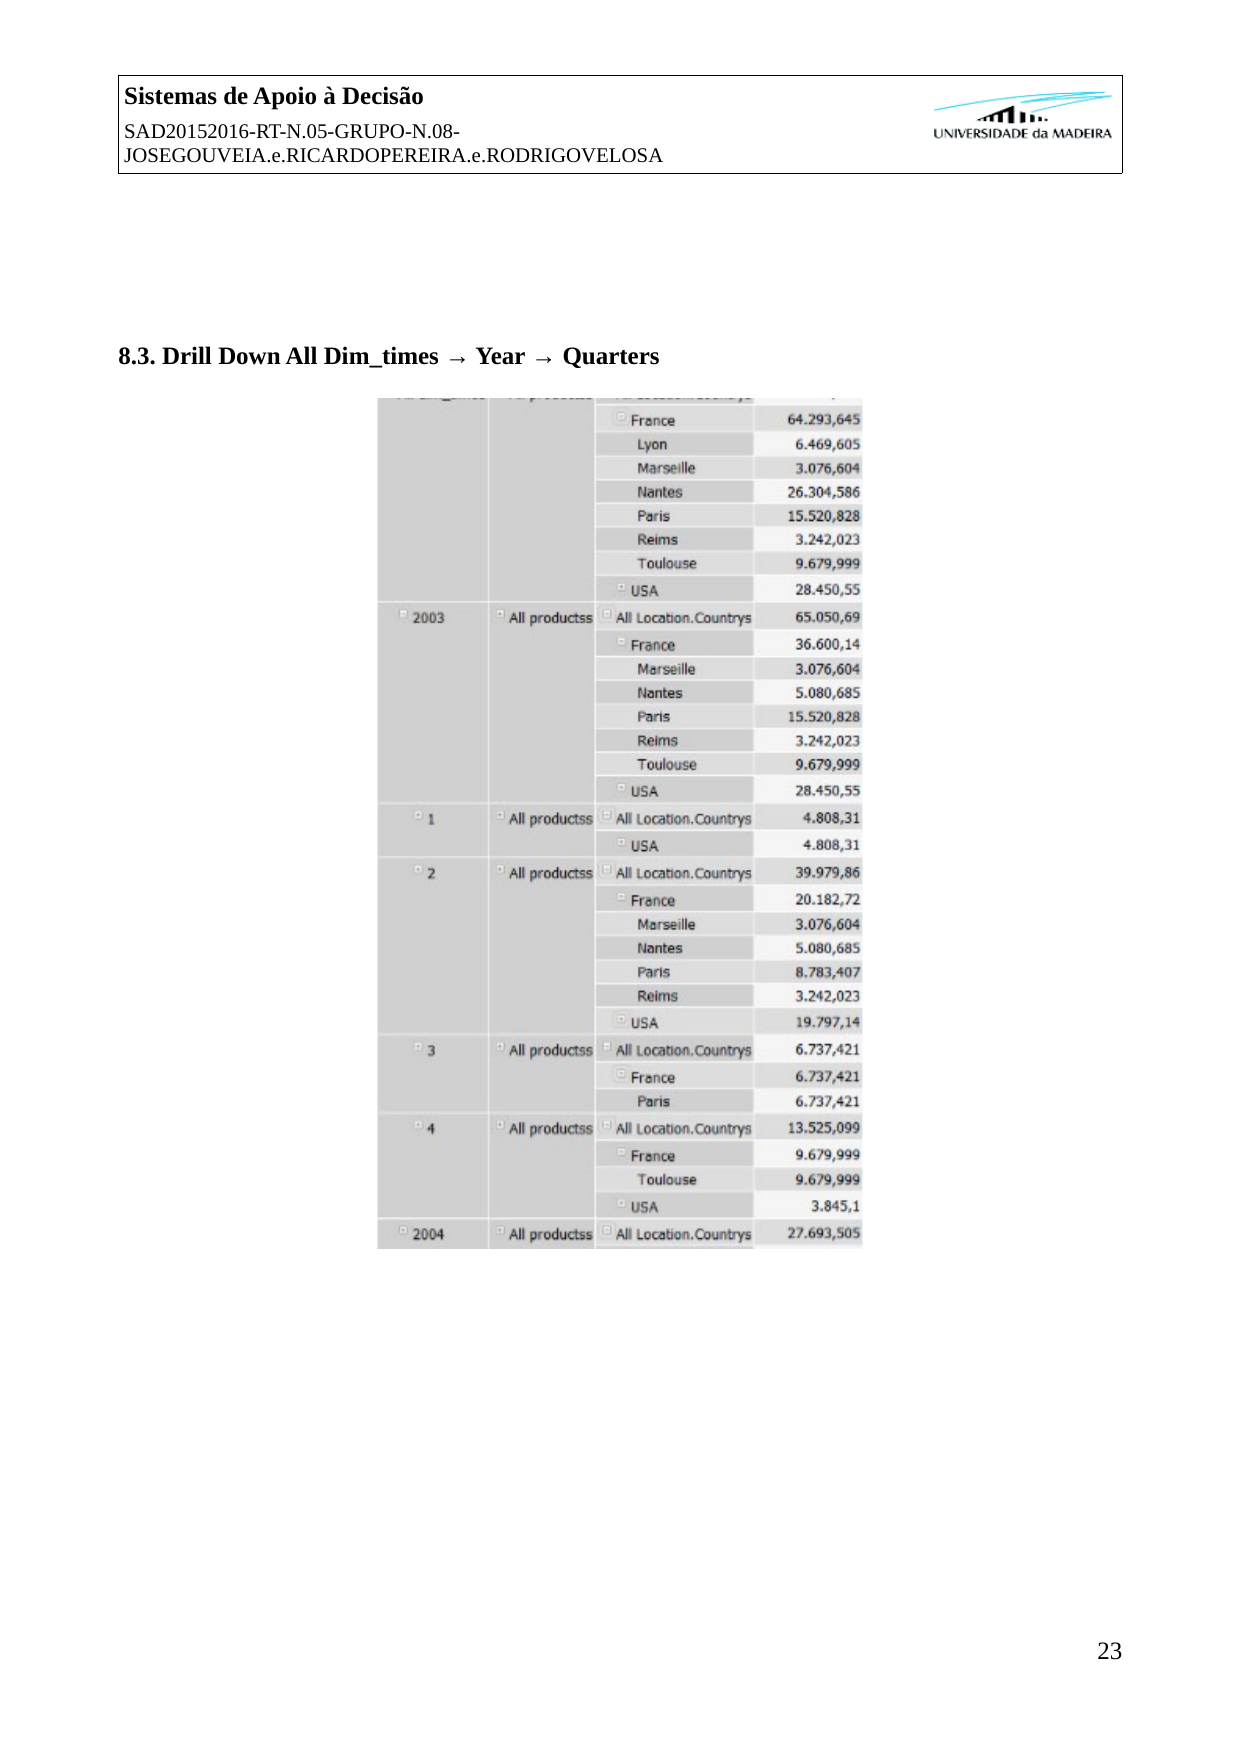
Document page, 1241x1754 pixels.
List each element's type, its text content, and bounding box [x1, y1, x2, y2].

picture [377, 398, 863, 1249]
text 8.3. Drill Down All Dim_times → Year → Quarters [118, 341, 1122, 370]
picture [919, 80, 1120, 145]
